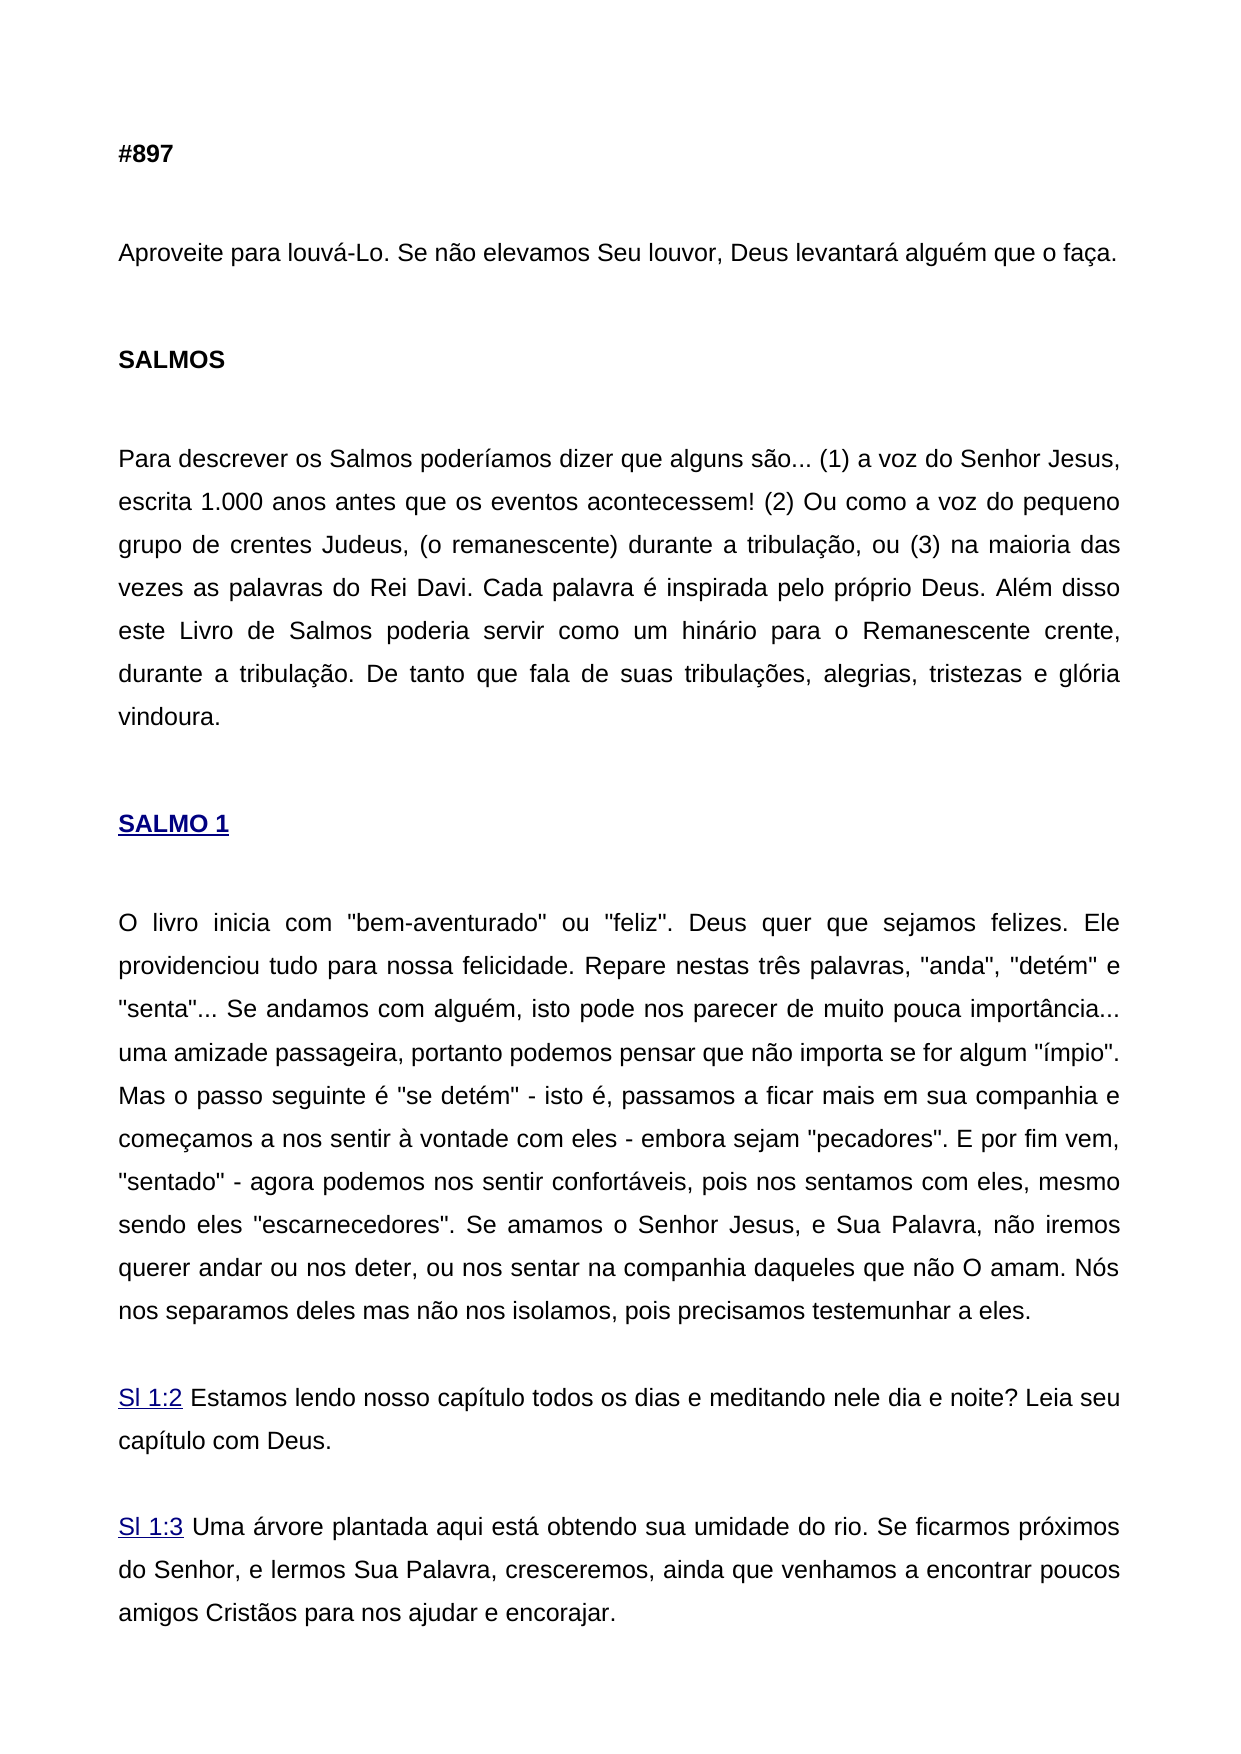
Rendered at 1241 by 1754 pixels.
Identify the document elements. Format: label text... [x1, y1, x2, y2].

text O livro inicia com "bem-aventurado" ou "feliz". Deus quer que sejamos felizes. Ele providenciou tudo para nossa felicidade. Repare nestas três palavras, "anda", "detém" e "senta"... Se andamos com alguém, isto pode nos parecer de muito pouca importância... uma amizade passageira, portanto podemos pensar que não importa se for algum "ímpio". Mas o passo seguinte é "se detém" - isto é, passamos a ficar mais em sua companhia e começamos a nos sentir à vontade com eles - embora sejam "pecadores". E por fim vem, "sentado" - agora podemos nos sentir confortáveis, pois nos sentamos com eles, mesmo sendo eles "escarnecedores". Se amamos o Senhor Jesus, e Sua Palavra, não iremos querer andar ou nos deter, ou nos sentar na companhia daqueles que não O amam. Nós nos separamos deles mas não nos isolamos, pois precisamos testemunhar a eles. [118, 908, 1122, 1325]
subtitle #897 [118, 139, 1122, 168]
text Para descrever os Salmos poderíamos dizer que alguns são... (1) a voz do Senhor Jesus, escrita 1.000 anos antes que os eventos acontecessem! (2) Ou como a voz do pequeno grupo de crentes Judeus, (o remanescente) durante a tribulação, ou (3) na maioria das vezes as palavras do Rei Davi. Cada palavra é inspirada pelo próprio Deus. Além disso este Livro de Salmos poderia servir como um hinário para o Remanescente crente, durante a tribulação. De tanto que fala de suas tribulações, alegrias, tristezas e glória vindoura. [118, 443, 1122, 731]
text Sl 1:3 Uma árvore plantada aqui está obtendo sua umidade do rio. Se ficarmos próximos do Senhor, e lermos Sua Palavra, cresceremos, ainda que venhamos a encontrar poucos amigos Cristãos para nos ajudar e encorajar. [118, 1512, 1122, 1627]
subtitle SALMO 1 [118, 809, 1122, 838]
text Aproveite para louvá-Lo. Se não elevamos Seu louvor, Deus levantará alguém que o faça. [118, 238, 1122, 266]
text Sl 1:2 Estamos lendo nosso capítulo todos os dias e meditando nele dia e noite? Leia seu capítulo com Deus. [118, 1382, 1122, 1454]
subtitle SALMOS [118, 345, 1122, 373]
